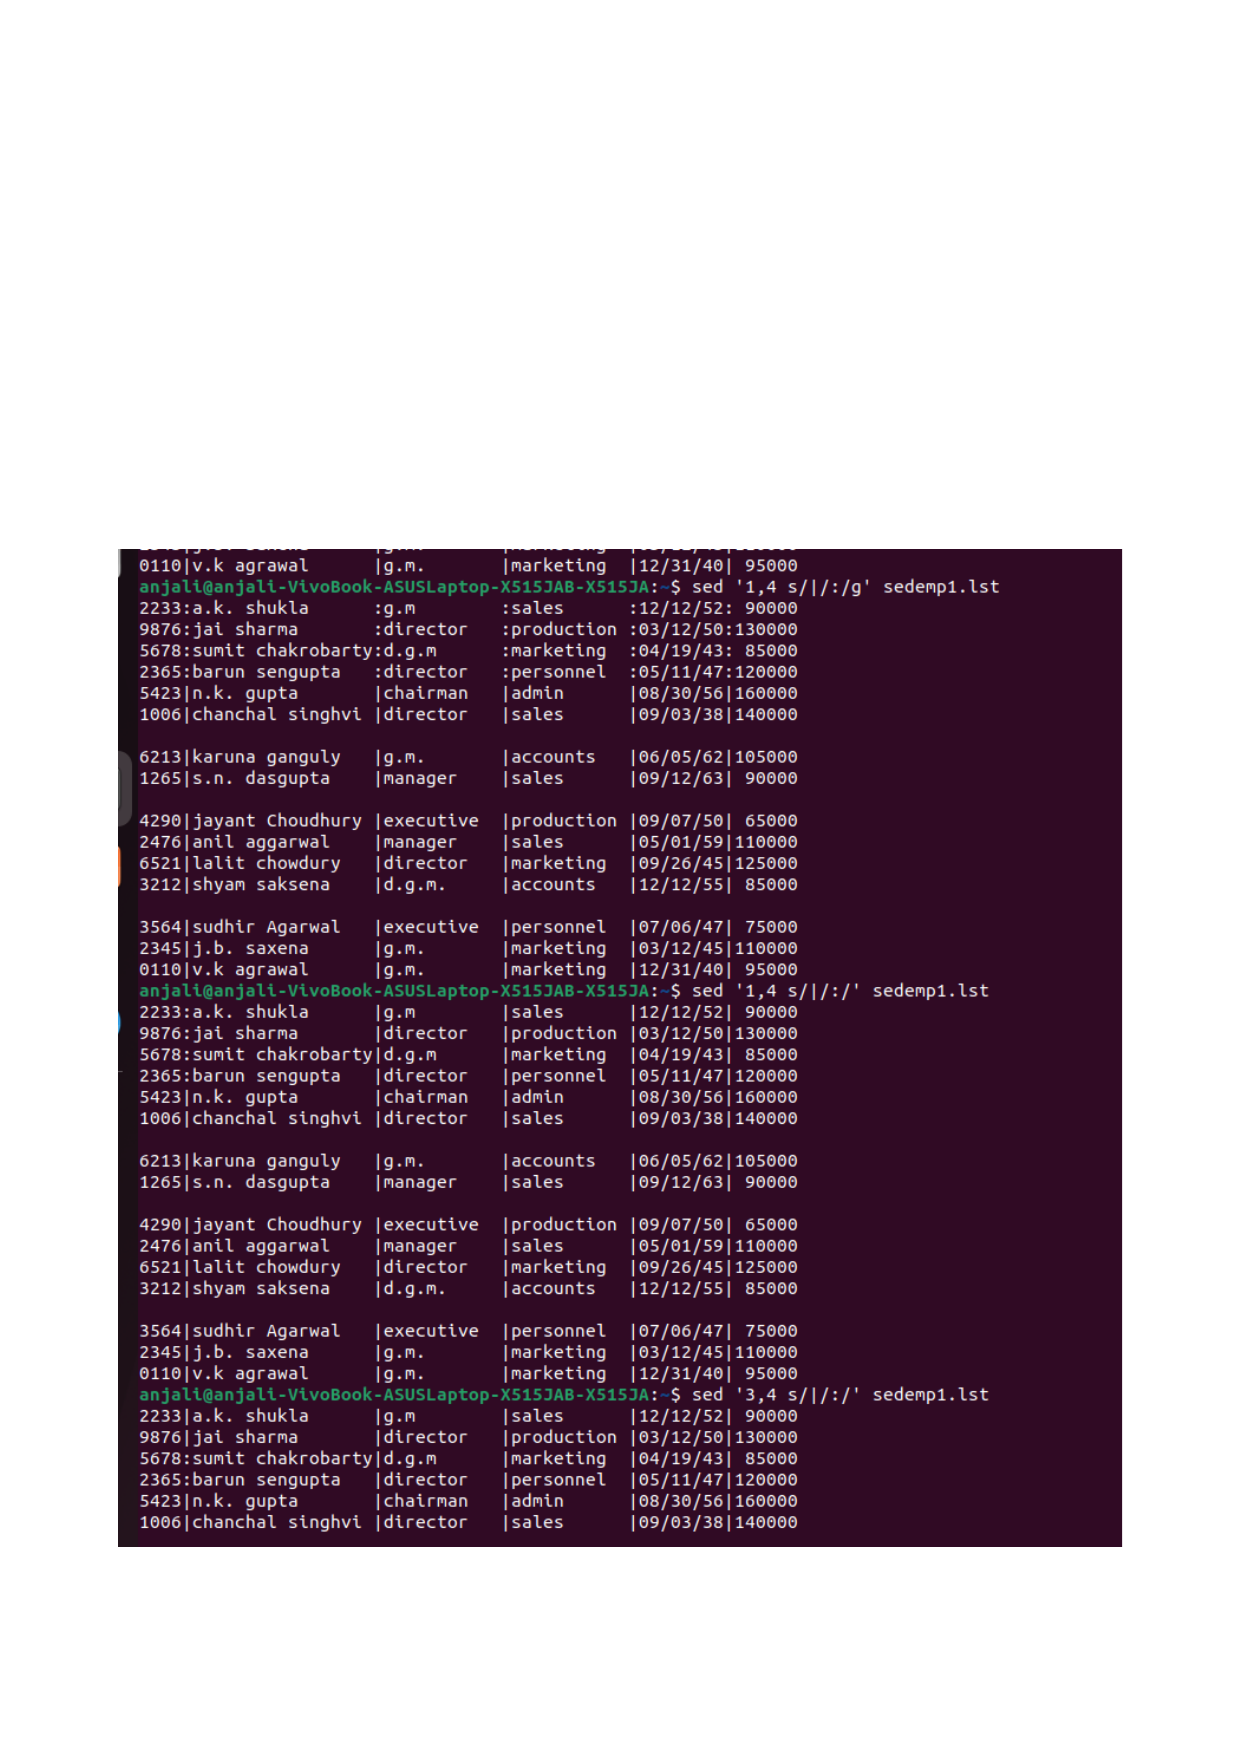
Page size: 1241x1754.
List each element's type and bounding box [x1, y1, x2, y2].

picture [118, 549, 1123, 1547]
